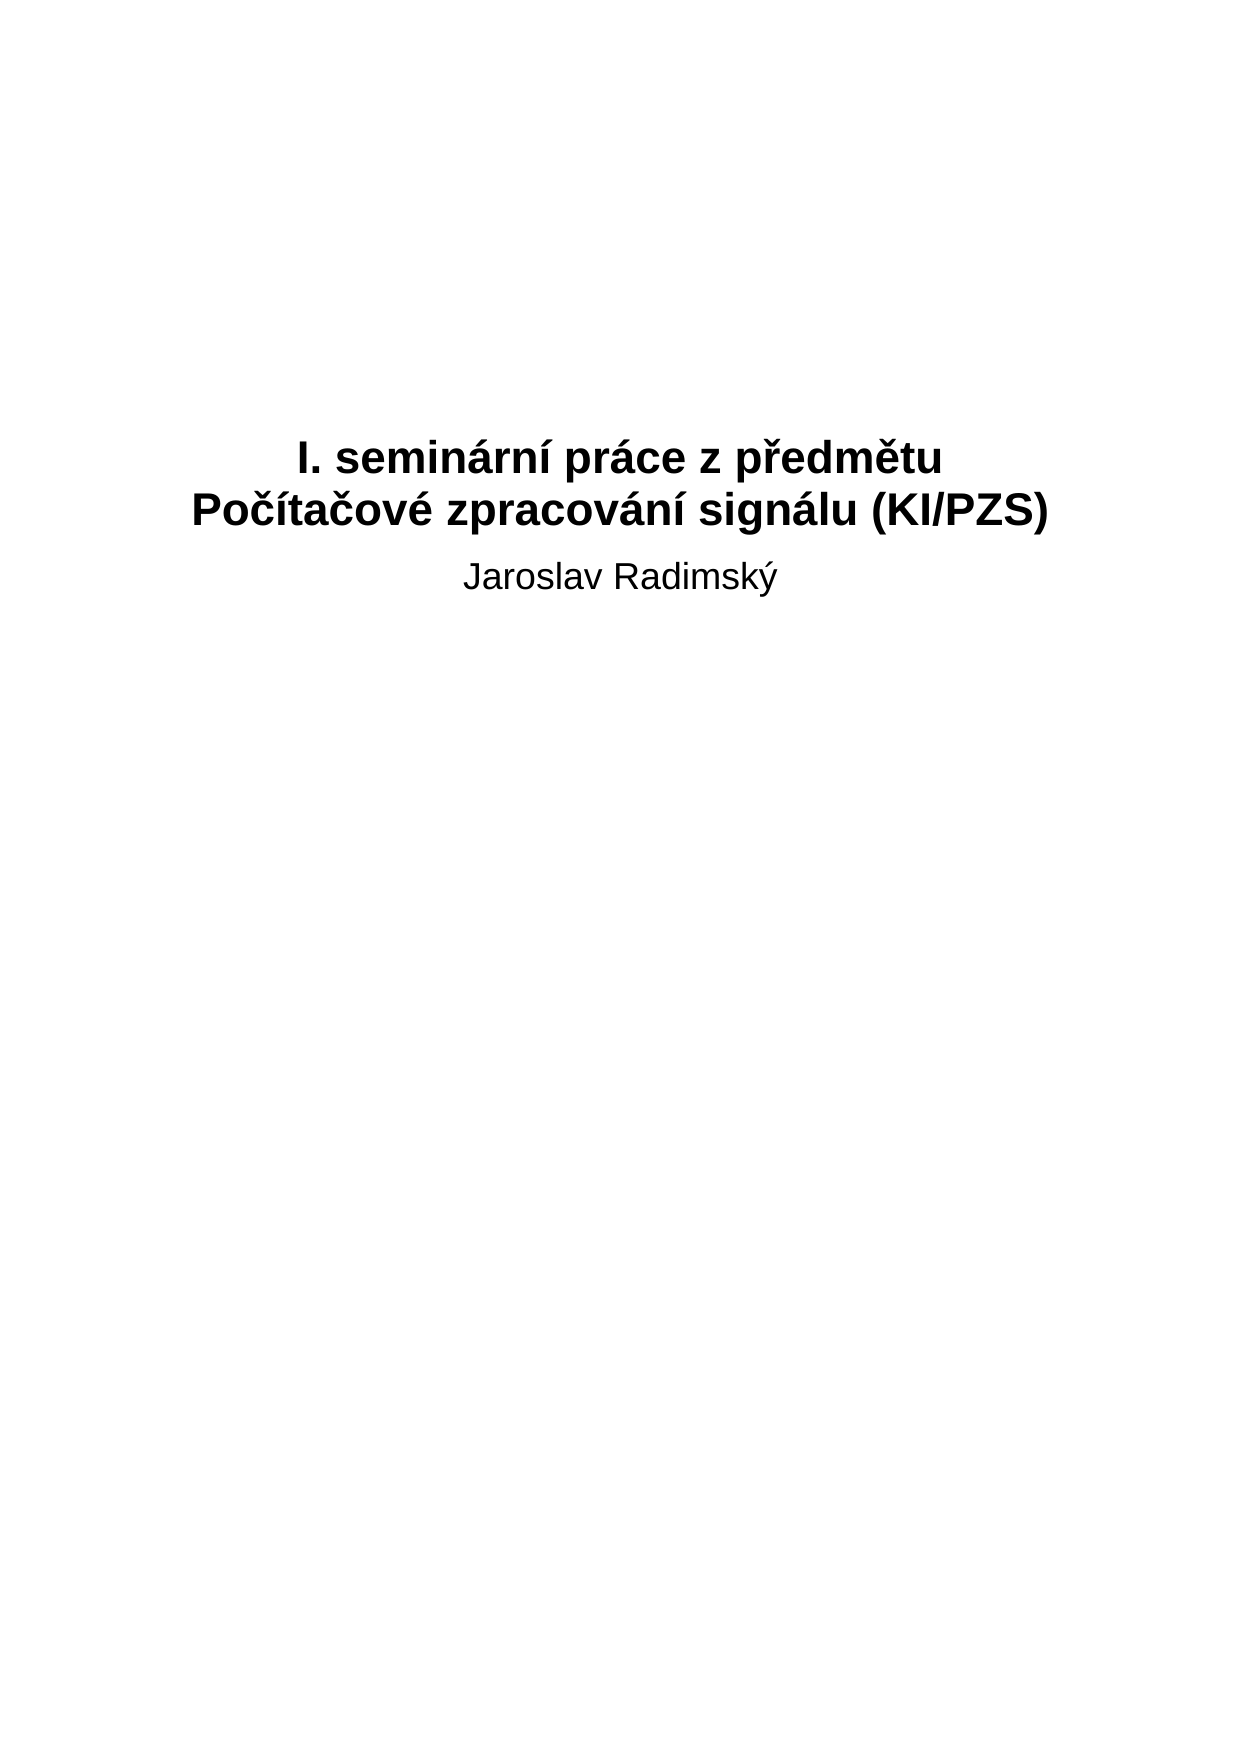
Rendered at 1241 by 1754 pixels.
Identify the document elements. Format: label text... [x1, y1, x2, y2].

subtitle Jaroslav Radimský [118, 554, 1122, 597]
title I. seminární práce z předmětu Počítačové zpracování signálu (KI/PZS) [118, 430, 1122, 536]
